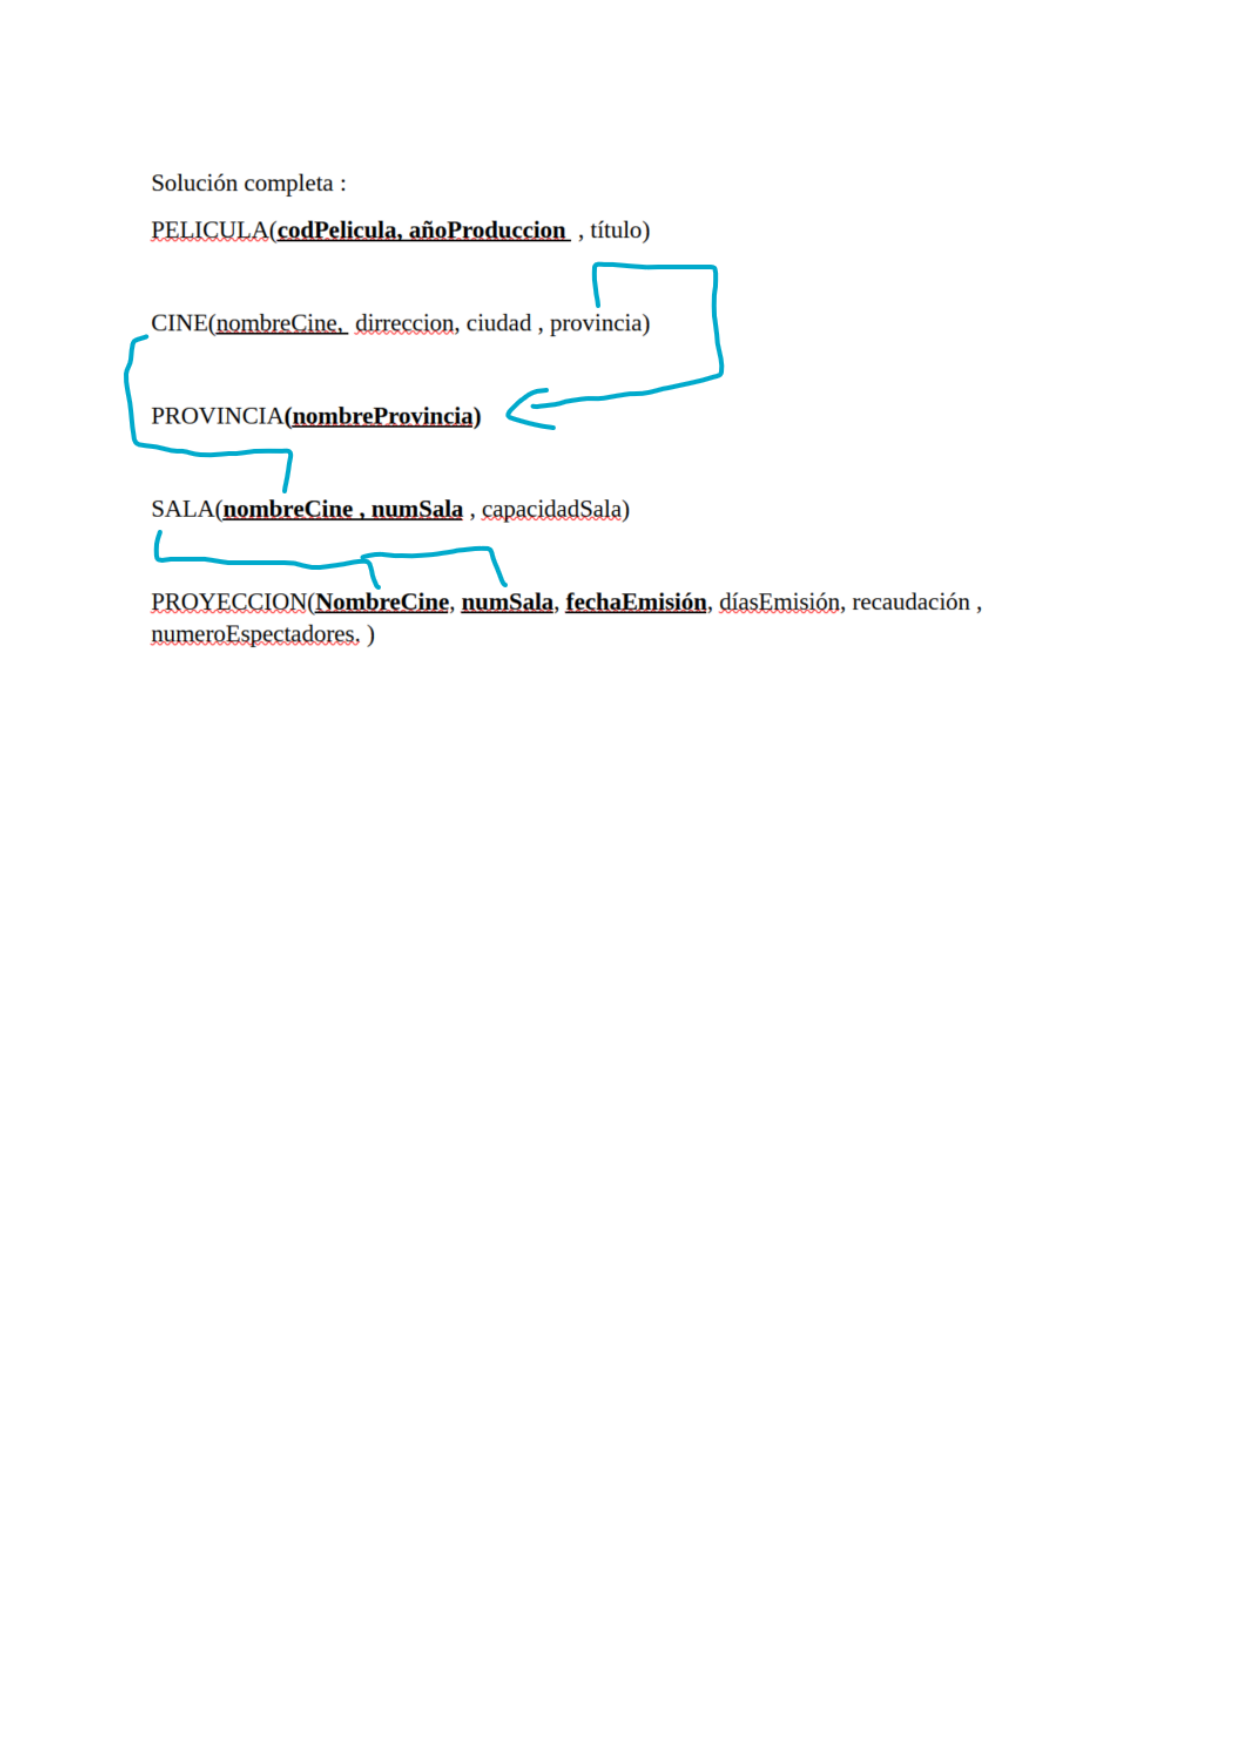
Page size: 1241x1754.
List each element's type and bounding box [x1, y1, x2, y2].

picture [118, 118, 1123, 713]
